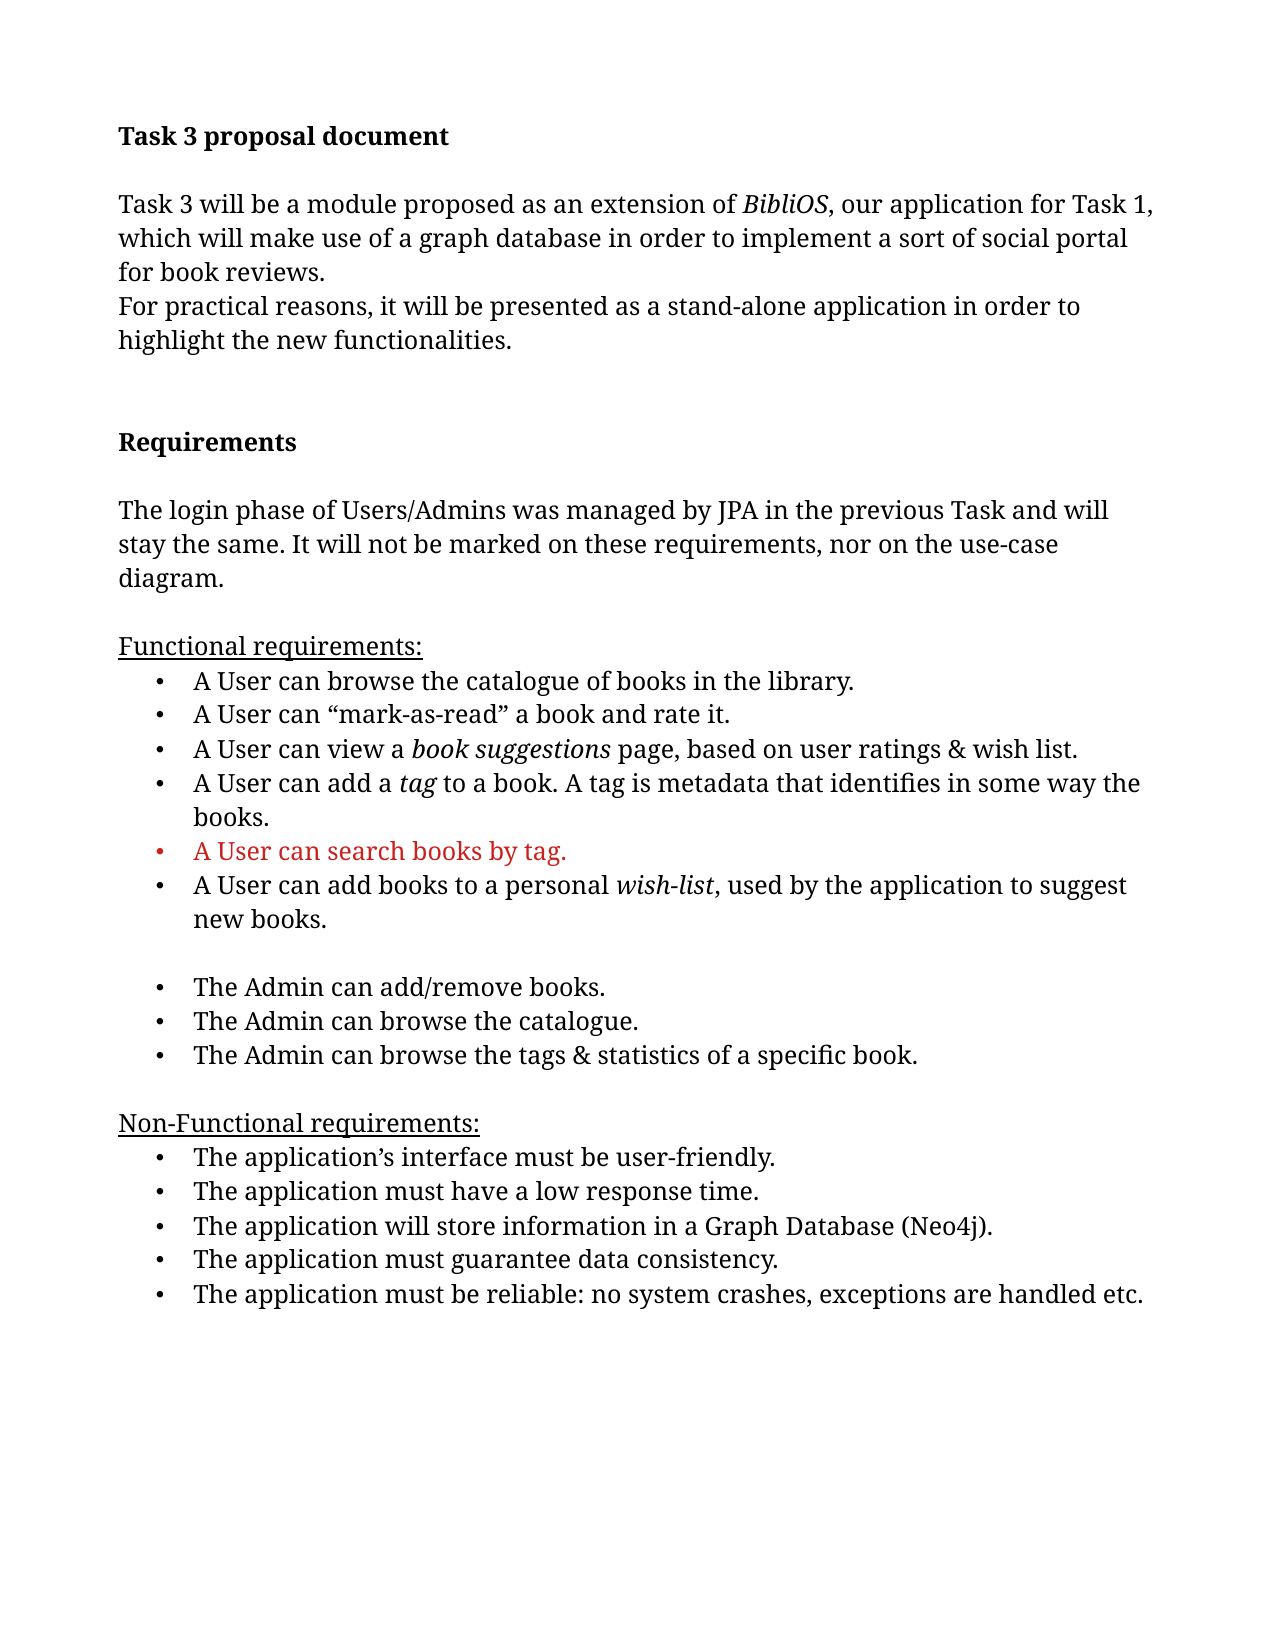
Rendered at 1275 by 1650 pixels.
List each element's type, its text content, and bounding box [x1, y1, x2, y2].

list The application must guarantee data consistency. [156, 1242, 1157, 1276]
text Task 3 proposal document [118, 118, 1157, 152]
list A User can view a book suggestions page, based on user ratings & wish list. [156, 731, 1157, 765]
list A User can add books to a personal wish-list, used by the application to suggest new books. [156, 867, 1157, 936]
text Functional requirements: [118, 629, 1157, 663]
text The login phase of Users/Admins was managed by JPA in the previous Task and will stay the same. It will not be marked on these requirements, nor on the use-case diagram. [118, 493, 1157, 595]
text Task 3 will be a module proposed as an extension of BibliOS, our application for Task 1, which will make use of a graph database in order to implement a sort of social portal for book reviews. [118, 186, 1157, 288]
list A User can search books by tag. [156, 833, 1157, 867]
list A User can browse the catalogue of books in the library. [156, 663, 1157, 697]
text Requirements [118, 425, 1157, 459]
list The application must have a low response time. [156, 1174, 1157, 1208]
text For practical reasons, it will be presented as a stand-alone application in order to highlight the new functionalities. [118, 288, 1157, 357]
list A User can “mark-as-read” a book and rate it. [156, 697, 1157, 731]
list The Admin can browse the catalogue. [156, 1004, 1157, 1038]
list The Admin can add/remove books. [156, 970, 1157, 1004]
list The application’s interface must be user-friendly. [156, 1140, 1157, 1174]
list The Admin can browse the tags & statistics of a specific book. [156, 1038, 1157, 1072]
list The application will store information in a Graph Database (Neo4j). [156, 1208, 1157, 1242]
list The application must be reliable: no system crashes, exceptions are handled etc. [156, 1276, 1157, 1310]
text Non-Functional requirements: [118, 1106, 1157, 1140]
list A User can add a tag to a book. A tag is metadata that identifies in some way the books. [156, 765, 1157, 833]
